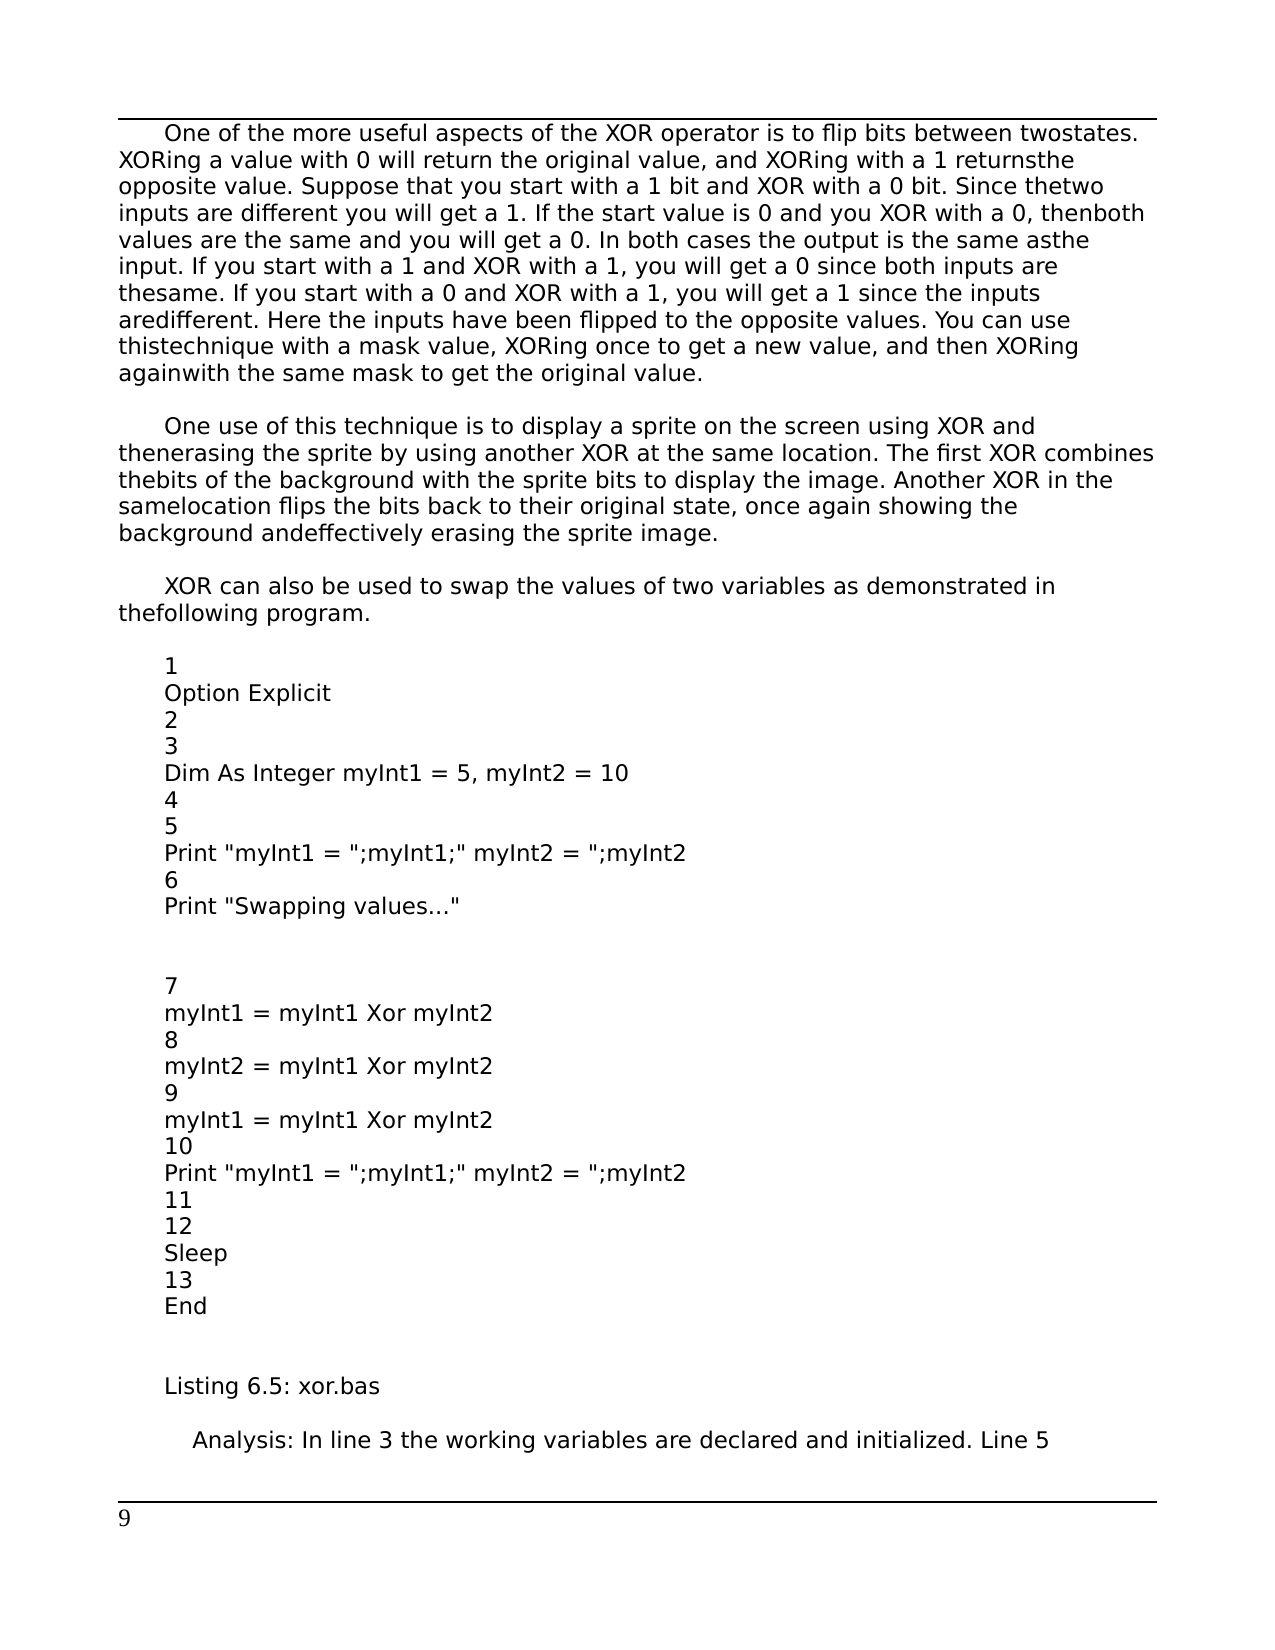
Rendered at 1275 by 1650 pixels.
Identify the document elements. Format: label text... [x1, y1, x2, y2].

text myInt1 = myInt1 Xor myInt2 [118, 1107, 1157, 1133]
text Listing 6.5: xor.bas [118, 1373, 1157, 1400]
text 11 [118, 1187, 1157, 1213]
text Print "Swapping values..." [118, 893, 1157, 920]
text Dim As Integer myInt1 = 5, myInt2 = 10 [118, 760, 1157, 787]
text Sleep [118, 1240, 1157, 1267]
text Analysis: In line 3 the working variables are declared and initialized. Line 5 [118, 1427, 1157, 1453]
text One of the more useful aspects of the XOR operator is to flip bits between twostates. XORing a value with 0 will return the original value, and XORing with a 1 returnsthe opposite value. Suppose that you start with a 1 bit and XOR with a 0 bit. Since thetwo inputs are different you will get a 1. If the start value is 0 and you XOR with a 0, thenboth values are the same and you will get a 0. In both cases the output is the same asthe input. If you start with a 1 and XOR with a 1, you will get a 0 since both inputs are thesame. If you start with a 0 and XOR with a 1, you will get a 1 since the inputs aredifferent. Here the inputs have been flipped to the opposite values. You can use thistechnique with a mask value, XORing once to get a new value, and then XORing againwith the same mask to get the original value. [118, 120, 1157, 387]
text 3 [118, 733, 1157, 760]
text 8 [118, 1027, 1157, 1053]
text End [118, 1293, 1157, 1320]
text 12 [118, 1213, 1157, 1240]
text myInt1 = myInt1 Xor myInt2 [118, 1000, 1157, 1027]
text 7 [118, 973, 1157, 1000]
text One use of this technique is to display a sprite on the screen using XOR and thenerasing the sprite by using another XOR at the same location. The first XOR combines thebits of the background with the sprite bits to display the image. Another XOR in the samelocation flips the bits back to their original state, once again showing the background andeffectively erasing the sprite image. [118, 413, 1157, 547]
text 2 [118, 707, 1157, 733]
text 13 [118, 1267, 1157, 1293]
text 5 [118, 813, 1157, 840]
text myInt2 = myInt1 Xor myInt2 [118, 1053, 1157, 1080]
text Option Explicit [118, 680, 1157, 707]
text Print "myInt1 = ";myInt1;" myInt2 = ";myInt2 [118, 1160, 1157, 1187]
text 10 [118, 1133, 1157, 1160]
text Print "myInt1 = ";myInt1;" myInt2 = ";myInt2 [118, 840, 1157, 867]
text 1 [118, 653, 1157, 680]
text XOR can also be used to swap the values of two variables as demonstrated in thefollowing program. [118, 573, 1157, 627]
text 6 [118, 867, 1157, 893]
text 9 [118, 1080, 1157, 1107]
text 4 [118, 787, 1157, 813]
